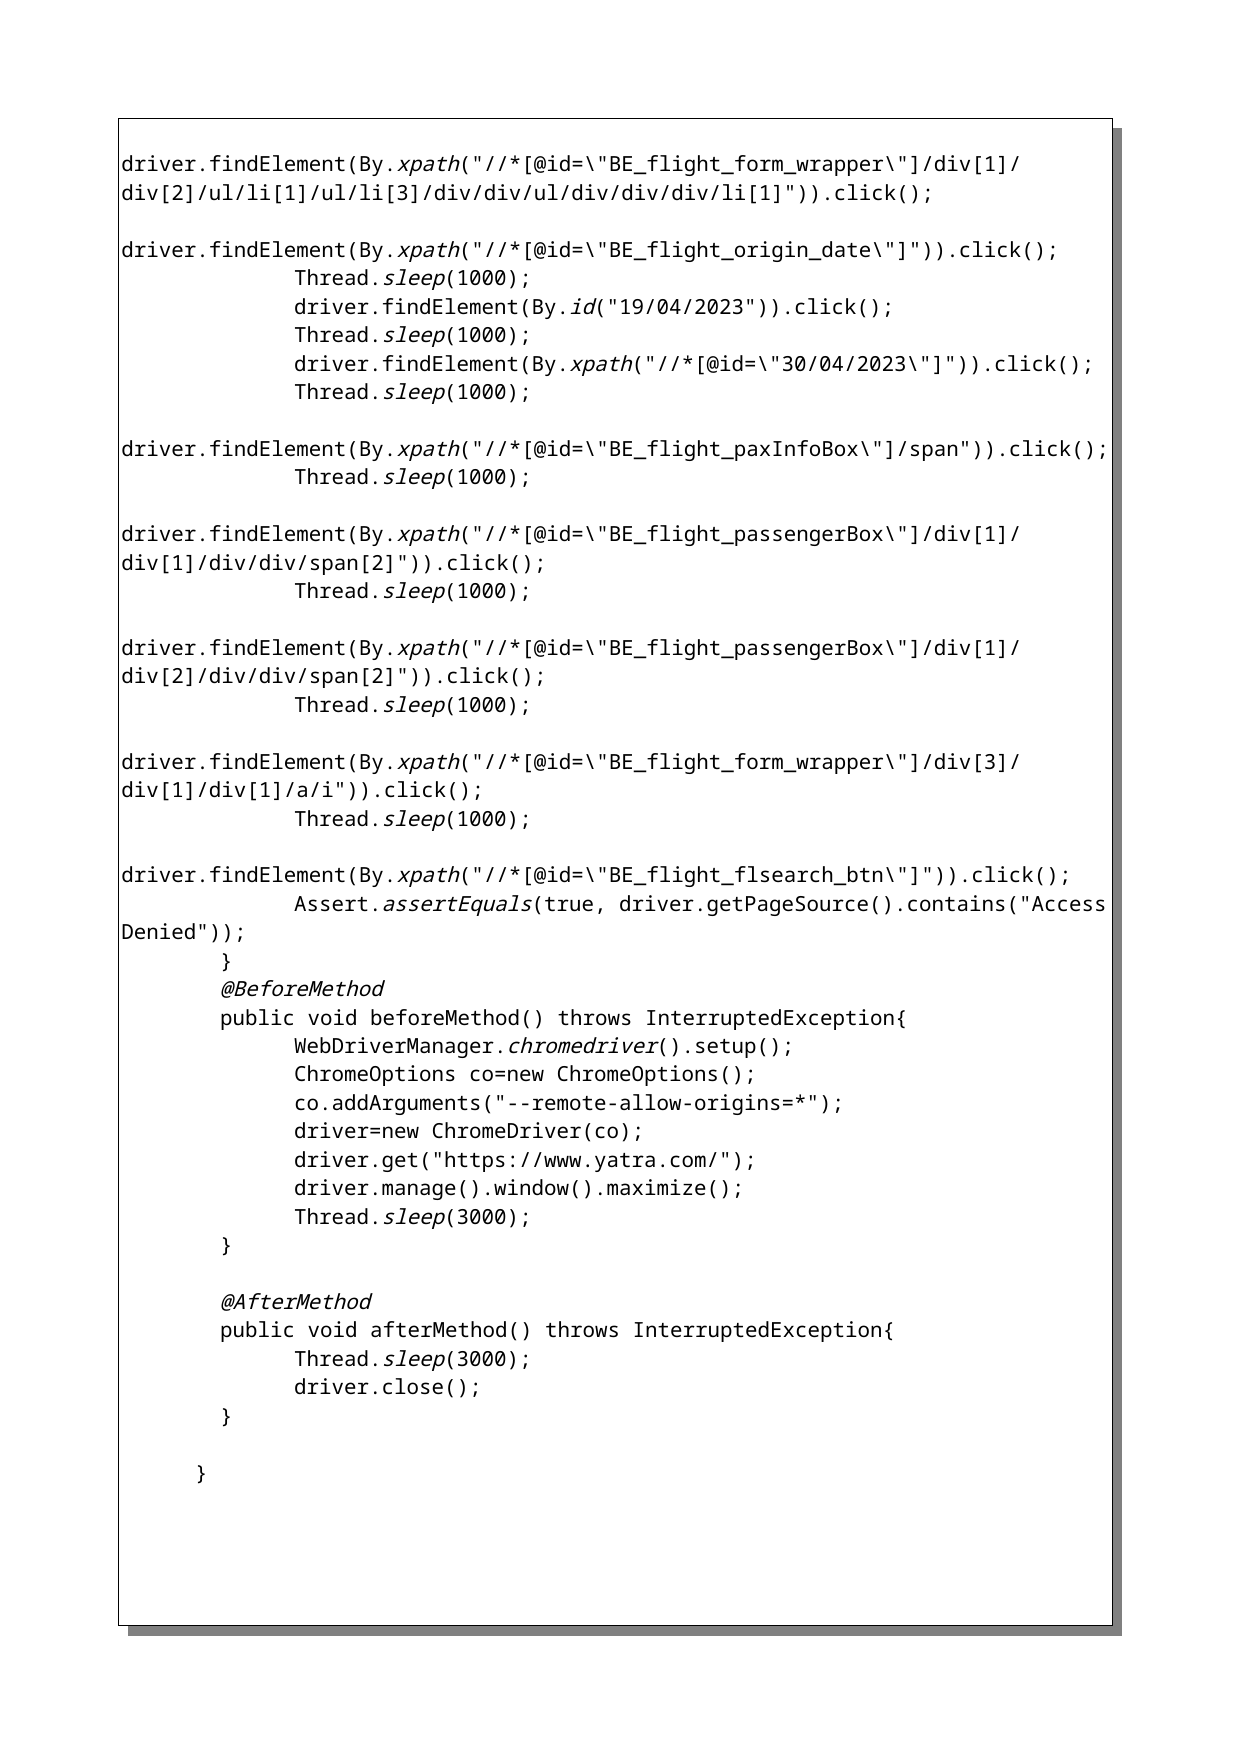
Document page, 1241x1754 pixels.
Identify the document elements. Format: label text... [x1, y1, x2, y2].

text Thread.sleep(1000); [121, 377, 1109, 406]
text } [121, 1230, 1109, 1259]
text Thread.sleep(1000); [121, 804, 1109, 832]
text driver.get("https://www.yatra.com/"); [121, 1145, 1109, 1173]
text } [121, 1401, 1109, 1429]
text public void beforeMethod() throws InterruptedException{ [121, 1003, 1109, 1031]
text driver.findElement(By.xpath("//*[@id=\"BE_flight_passengerBox\"]/div[1]/div[1]/div/div/span[2]")).click(); [121, 491, 1109, 576]
text driver.findElement(By.xpath("//*[@id=\"BE_flight_form_wrapper\"]/div[1]/div[2]/ul/li[1]/ul/li[3]/div/div/ul/div/div/div/li[1]")).click(); [121, 121, 1109, 206]
text Thread.sleep(1000); [121, 690, 1109, 718]
text ChromeOptions co=new ChromeOptions(); [121, 1059, 1109, 1088]
text driver.findElement(By.xpath("//*[@id=\"BE_flight_passengerBox\"]/div[1]/div[2]/div/div/span[2]")).click(); [121, 604, 1109, 690]
text Thread.sleep(1000); [121, 320, 1109, 349]
text co.addArguments("--remote-allow-origins=*"); [121, 1088, 1109, 1116]
text } [121, 1458, 1109, 1486]
text Thread.sleep(1000); [121, 576, 1109, 604]
text public void afterMethod() throws InterruptedException{ [121, 1316, 1109, 1344]
text Thread.sleep(3000); [121, 1202, 1109, 1230]
text driver=new ChromeDriver(co); [121, 1116, 1109, 1145]
text @AfterMethod [121, 1287, 1109, 1316]
text Assert.assertEquals(true, driver.getPageSource().contains("Access Denied")); [121, 889, 1109, 946]
text driver.findElement(By.xpath("//*[@id=\"BE_flight_flsearch_btn\"]")).click(); [121, 832, 1109, 889]
text WebDriverManager.chromedriver().setup(); [121, 1031, 1109, 1059]
text driver.close(); [121, 1372, 1109, 1401]
text } [121, 946, 1109, 974]
text driver.findElement(By.xpath("//*[@id=\"BE_flight_form_wrapper\"]/div[3]/div[1]/div[1]/a/i")).click(); [121, 718, 1109, 804]
text driver.findElement(By.id("19/04/2023")).click(); [121, 292, 1109, 320]
text driver.manage().window().maximize(); [121, 1173, 1109, 1202]
text Thread.sleep(1000); [121, 263, 1109, 292]
text driver.findElement(By.xpath("//*[@id=\"30/04/2023\"]")).click(); [121, 349, 1109, 377]
text Thread.sleep(1000); [121, 462, 1109, 491]
text driver.findElement(By.xpath("//*[@id=\"BE_flight_origin_date\"]")).click(); [121, 206, 1109, 263]
text @BeforeMethod [121, 974, 1109, 1003]
text driver.findElement(By.xpath("//*[@id=\"BE_flight_paxInfoBox\"]/span")).click(); [121, 406, 1109, 462]
text Thread.sleep(3000); [121, 1344, 1109, 1372]
